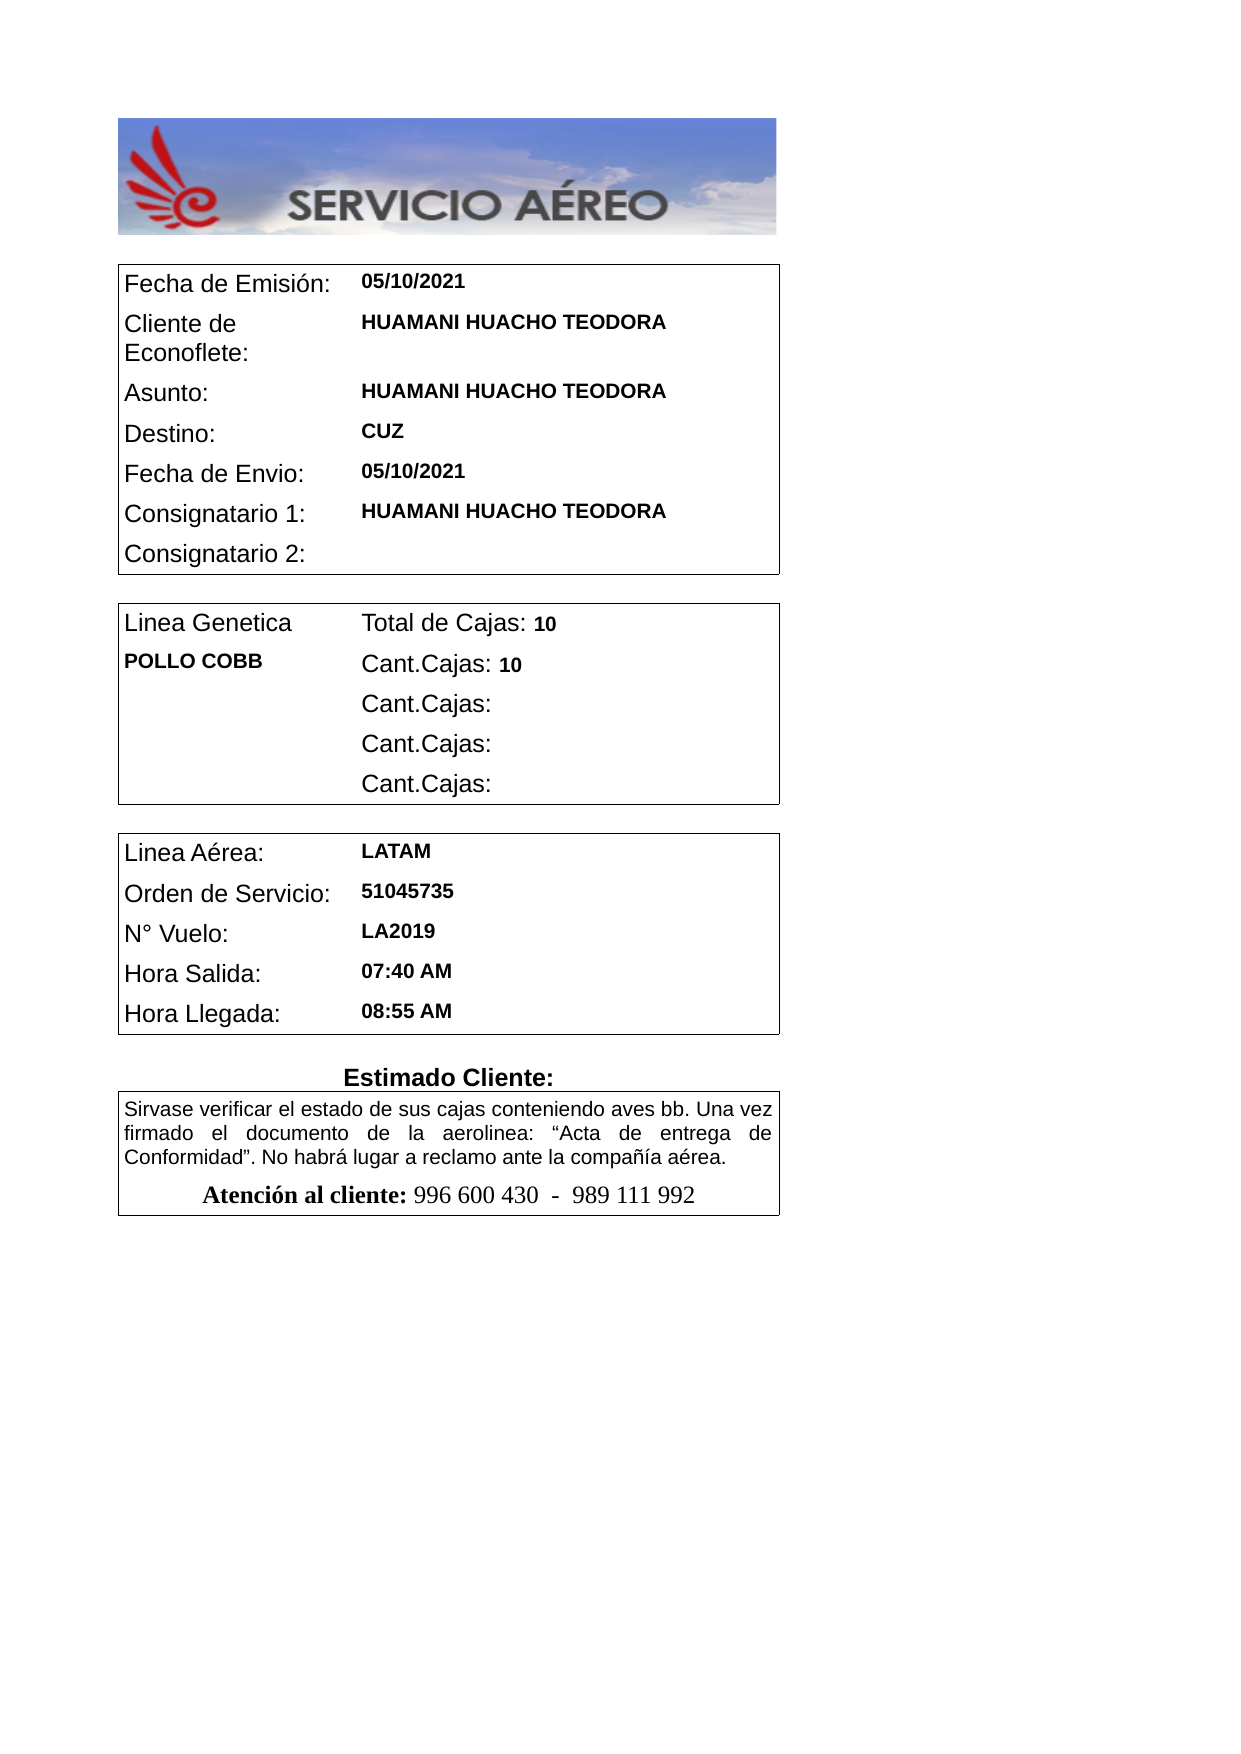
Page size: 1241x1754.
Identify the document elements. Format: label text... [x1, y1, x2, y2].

table_cell Total de Cajas: 10 [356, 604, 779, 643]
table_cell CUZ [356, 413, 779, 453]
table_cell Cant.Cajas: [356, 723, 779, 763]
table_cell Cant.Cajas: 10 [356, 643, 779, 683]
table_cell [356, 534, 779, 574]
table_cell Hora Salida: [119, 953, 356, 993]
table_cell HUAMANI HUACHO TEODORA [356, 493, 779, 533]
table_cell 51045735 [356, 873, 779, 913]
table_cell HUAMANI HUACHO TEODORA [356, 304, 779, 373]
table_cell [356, 805, 779, 833]
table_cell [119, 723, 356, 763]
table_cell Consignatario 2: [119, 534, 356, 574]
table_cell [356, 575, 779, 603]
table_cell 05/10/2021 [356, 453, 779, 493]
table_cell [118, 575, 356, 603]
table_cell Cant.Cajas: [356, 764, 779, 804]
table_cell Hora Llegada: [119, 994, 356, 1034]
table_cell 07:40 AM [356, 953, 779, 993]
table_cell Cliente de Econoflete: [119, 304, 356, 373]
table_header Fecha de Emisión: [119, 265, 356, 304]
table_cell Asunto: [119, 373, 356, 413]
table_header 05/10/2021 [356, 265, 779, 304]
table_cell Fecha de Envio: [119, 453, 356, 493]
table_cell Orden de Servicio: [119, 873, 356, 913]
table_cell Sirvase verificar el estado de sus cajas conteniendo aves bb. Una vez firmado el documento de la aerolinea: “Acta de entrega de Conformidad”. No habrá lugar a reclamo ante la compañía aérea. [119, 1092, 779, 1175]
table_cell Estimado Cliente: [118, 1035, 779, 1091]
table_cell LA2019 [356, 913, 779, 953]
picture [118, 118, 777, 235]
table_cell 08:55 AM [356, 994, 779, 1034]
table_cell [119, 764, 356, 804]
table_cell Consignatario 1: [119, 493, 356, 533]
table_cell POLLO COBB [119, 643, 356, 683]
table_cell Cant.Cajas: [356, 683, 779, 723]
table_cell Atención al cliente: 996 600 430 - 989 111 992 [119, 1175, 779, 1215]
table_cell Linea Aérea: [119, 834, 356, 873]
table_cell LATAM [356, 834, 779, 873]
table_cell [119, 683, 356, 723]
table_cell N° Vuelo: [119, 913, 356, 953]
table_cell HUAMANI HUACHO TEODORA [356, 373, 779, 413]
table_cell Destino: [119, 413, 356, 453]
table_cell Linea Genetica [119, 604, 356, 643]
table_cell [118, 805, 356, 833]
